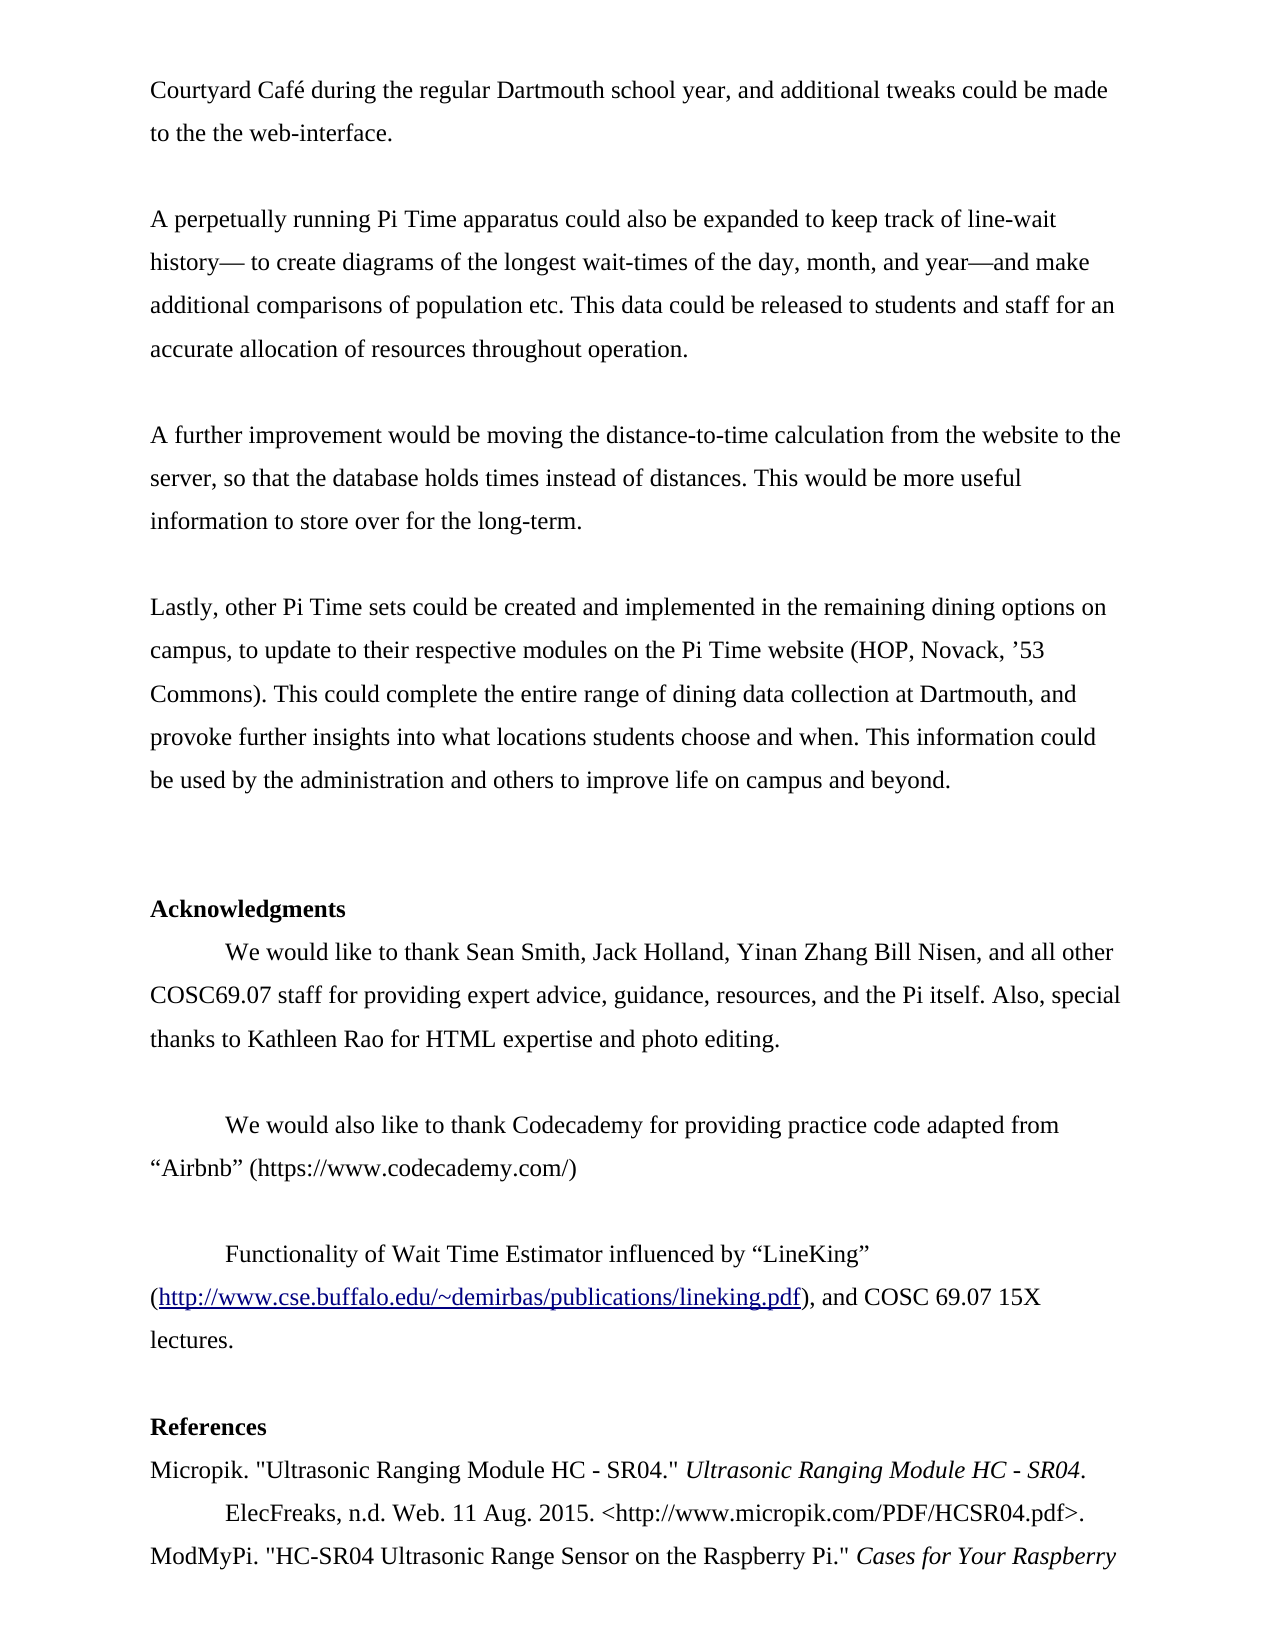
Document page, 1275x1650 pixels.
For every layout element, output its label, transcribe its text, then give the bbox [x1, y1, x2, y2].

text ModMyPi. "HC-SR04 Ultrasonic Range Sensor on the Raspberry Pi." Cases for Your Raspberry [150, 1541, 1125, 1570]
text Micropik. "Ultrasonic Ranging Module HC - SR04." Ultrasonic Ranging Module HC - SR04. ElecFreaks, n.d. Web. 11 Aug. 2015. <http://www.micropik.com/PDF/HCSR04.pdf>. [150, 1455, 1125, 1527]
text A perpetually running Pi Time apparatus could also be expanded to keep track of line-wait history— to create diagrams of the longest wait-times of the day, month, and year—and make additional comparisons of population etc. This data could be released to students and staff for an accurate allocation of resources throughout operation. [150, 204, 1125, 362]
text Acknowledgments [150, 894, 1125, 923]
text We would like to thank Sean Smith, Jack Holland, Yinan Zhang Bill Nisen, and all other COSC69.07 staff for providing expert advice, guidance, resources, and the Pi itself. Also, special thanks to Kathleen Rao for HTML expertise and photo editing. [150, 937, 1125, 1052]
text Lastly, other Pi Time sets could be created and implemented in the remaining dining options on campus, to update to their respective modules on the Pi Time website (HOP, Novack, ’53 Commons). This could complete the entire range of dining data collection at Dartmouth, and provoke further insights into what locations students choose and when. This information could be used by the administration and others to improve life on campus and beyond. [150, 592, 1125, 794]
text We would also like to thank Codecademy for providing practice code adapted from “Airbnb” (https://www.codecademy.com/) [150, 1110, 1125, 1182]
text Courtyard Café during the regular Dartmouth school year, and additional tweaks could be made to the the web-interface. [150, 75, 1125, 147]
text References [150, 1412, 1125, 1441]
text Functionality of Wait Time Estimator influenced by “LineKing” (http://www.cse.buffalo.edu/~demirbas/publications/lineking.pdf), and COSC 69.07 15X lectures. [150, 1239, 1125, 1354]
text A further improvement would be moving the distance-to-time calculation from the website to the server, so that the database holds times instead of distances. This would be more useful information to store over for the long-term. [150, 420, 1125, 535]
